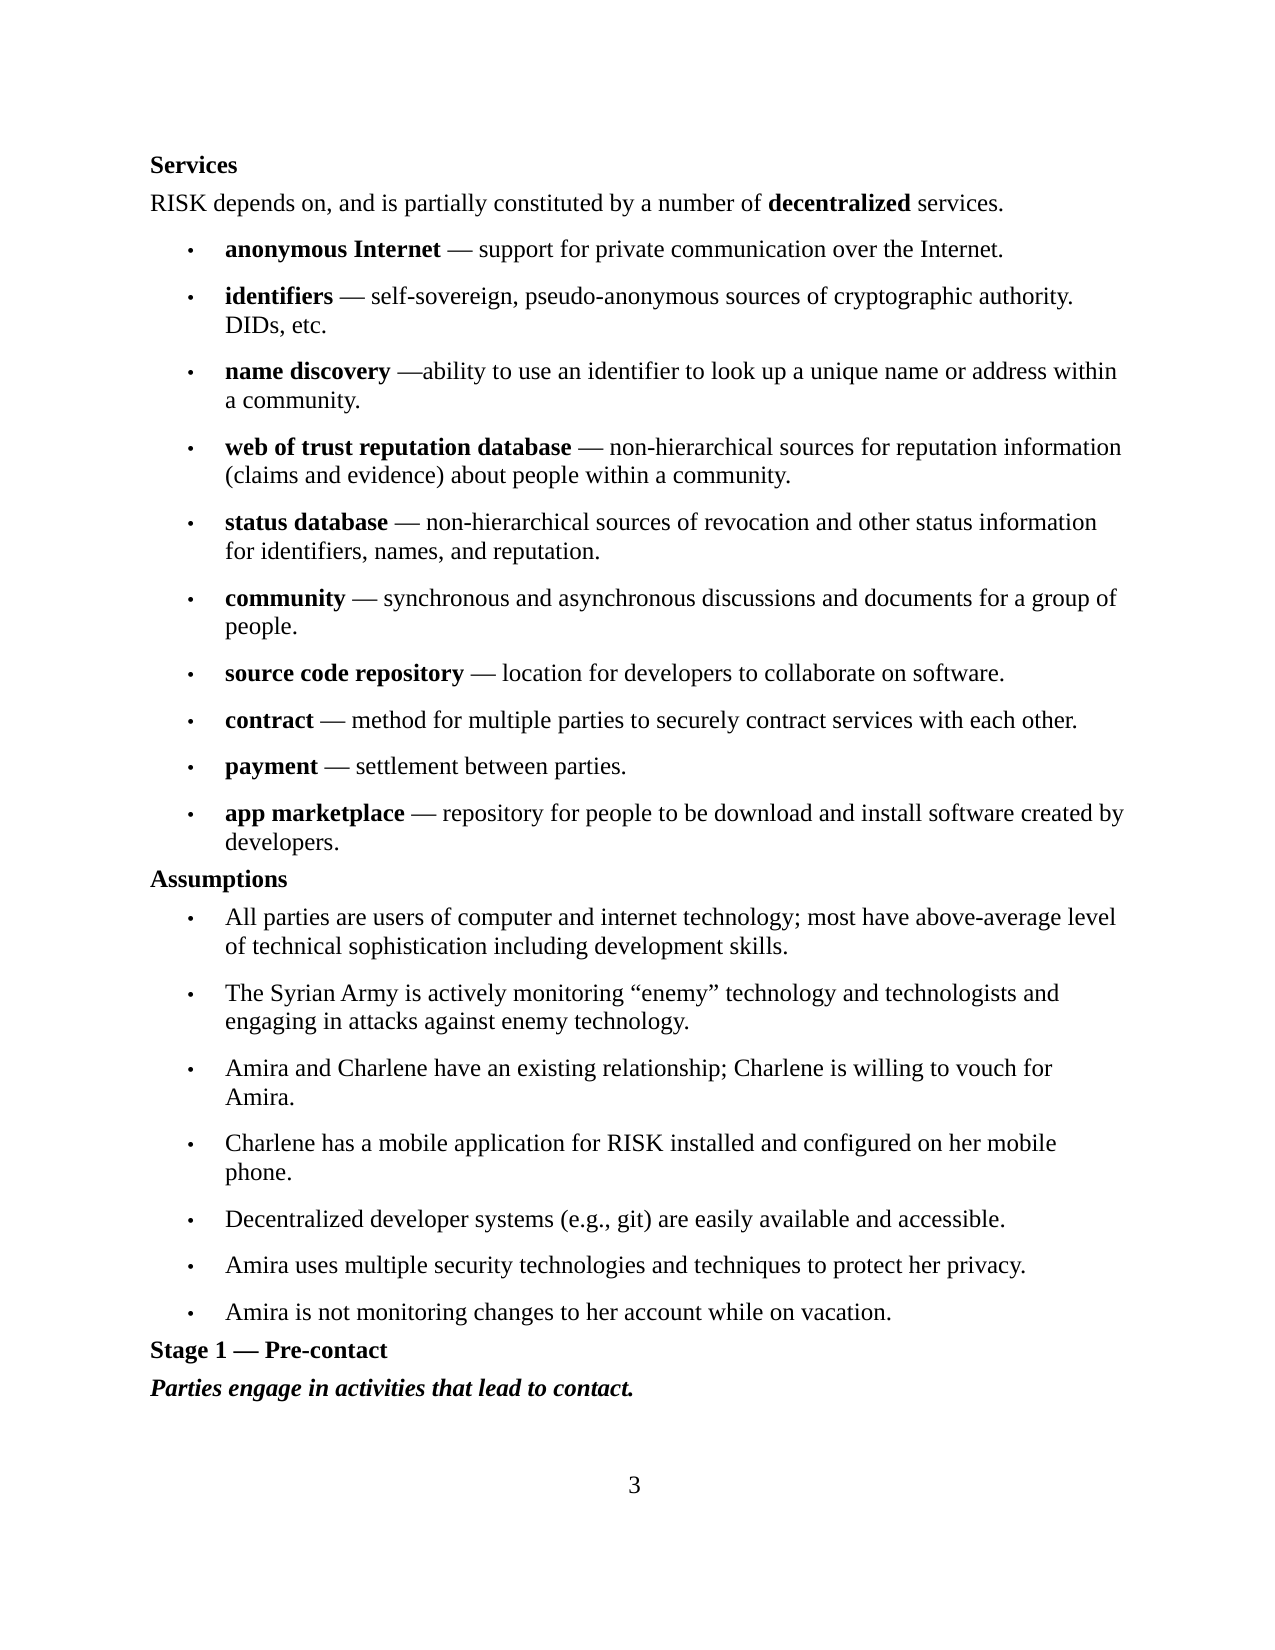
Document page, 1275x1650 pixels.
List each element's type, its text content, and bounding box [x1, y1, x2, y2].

list Amira is not monitoring changes to her account while on vacation. [187, 1297, 1125, 1326]
text Assumptions [150, 864, 1125, 893]
list All parties are users of computer and internet technology; most have above-average level of technical sophistication including development skills. [187, 902, 1125, 960]
list identifiers — self-sovereign, pseudo-anonymous sources of cryptographic authority. DIDs, etc. [187, 281, 1125, 338]
list app marketplace — repository for people to be download and install software created by developers. [187, 798, 1125, 856]
text Services [150, 150, 1125, 179]
list Amira uses multiple security technologies and techniques to protect her privacy. [187, 1251, 1125, 1279]
list web of trust reputation database — non-hierarchical sources for reputation information (claims and evidence) about people within a community. [187, 432, 1125, 489]
list contract — method for multiple parties to securely contract services with each other. [187, 705, 1125, 733]
list The Syrian Army is actively monitoring “enemy” technology and technologists and engaging in attacks against enemy technology. [187, 978, 1125, 1035]
list payment — settlement between parties. [187, 751, 1125, 780]
list status database — non-hierarchical sources of revocation and other status information for identifiers, names, and reputation. [187, 507, 1125, 565]
list anonymous Internet — support for private communication over the Internet. [187, 234, 1125, 263]
list community — synchronous and asynchronous discussions and documents for a group of people. [187, 583, 1125, 640]
list source code repository — location for developers to collaborate on software. [187, 658, 1125, 687]
list Decentralized developer systems (e.g., git) are easily available and accessible. [187, 1204, 1125, 1233]
text Parties engage in activities that lead to contact. [150, 1373, 1125, 1401]
text Stage 1 — Pre-contact [150, 1335, 1125, 1364]
text RISK depends on, and is partially constituted by a number of decentralized services. [150, 188, 1125, 216]
list Amira and Charlene have an existing relationship; Charlene is willing to vouch for Amira. [187, 1053, 1125, 1111]
list Charlene has a mobile application for RISK installed and configured on her mobile phone. [187, 1128, 1125, 1186]
list name discovery —ability to use an identifier to look up a unique name or address within a community. [187, 356, 1125, 414]
